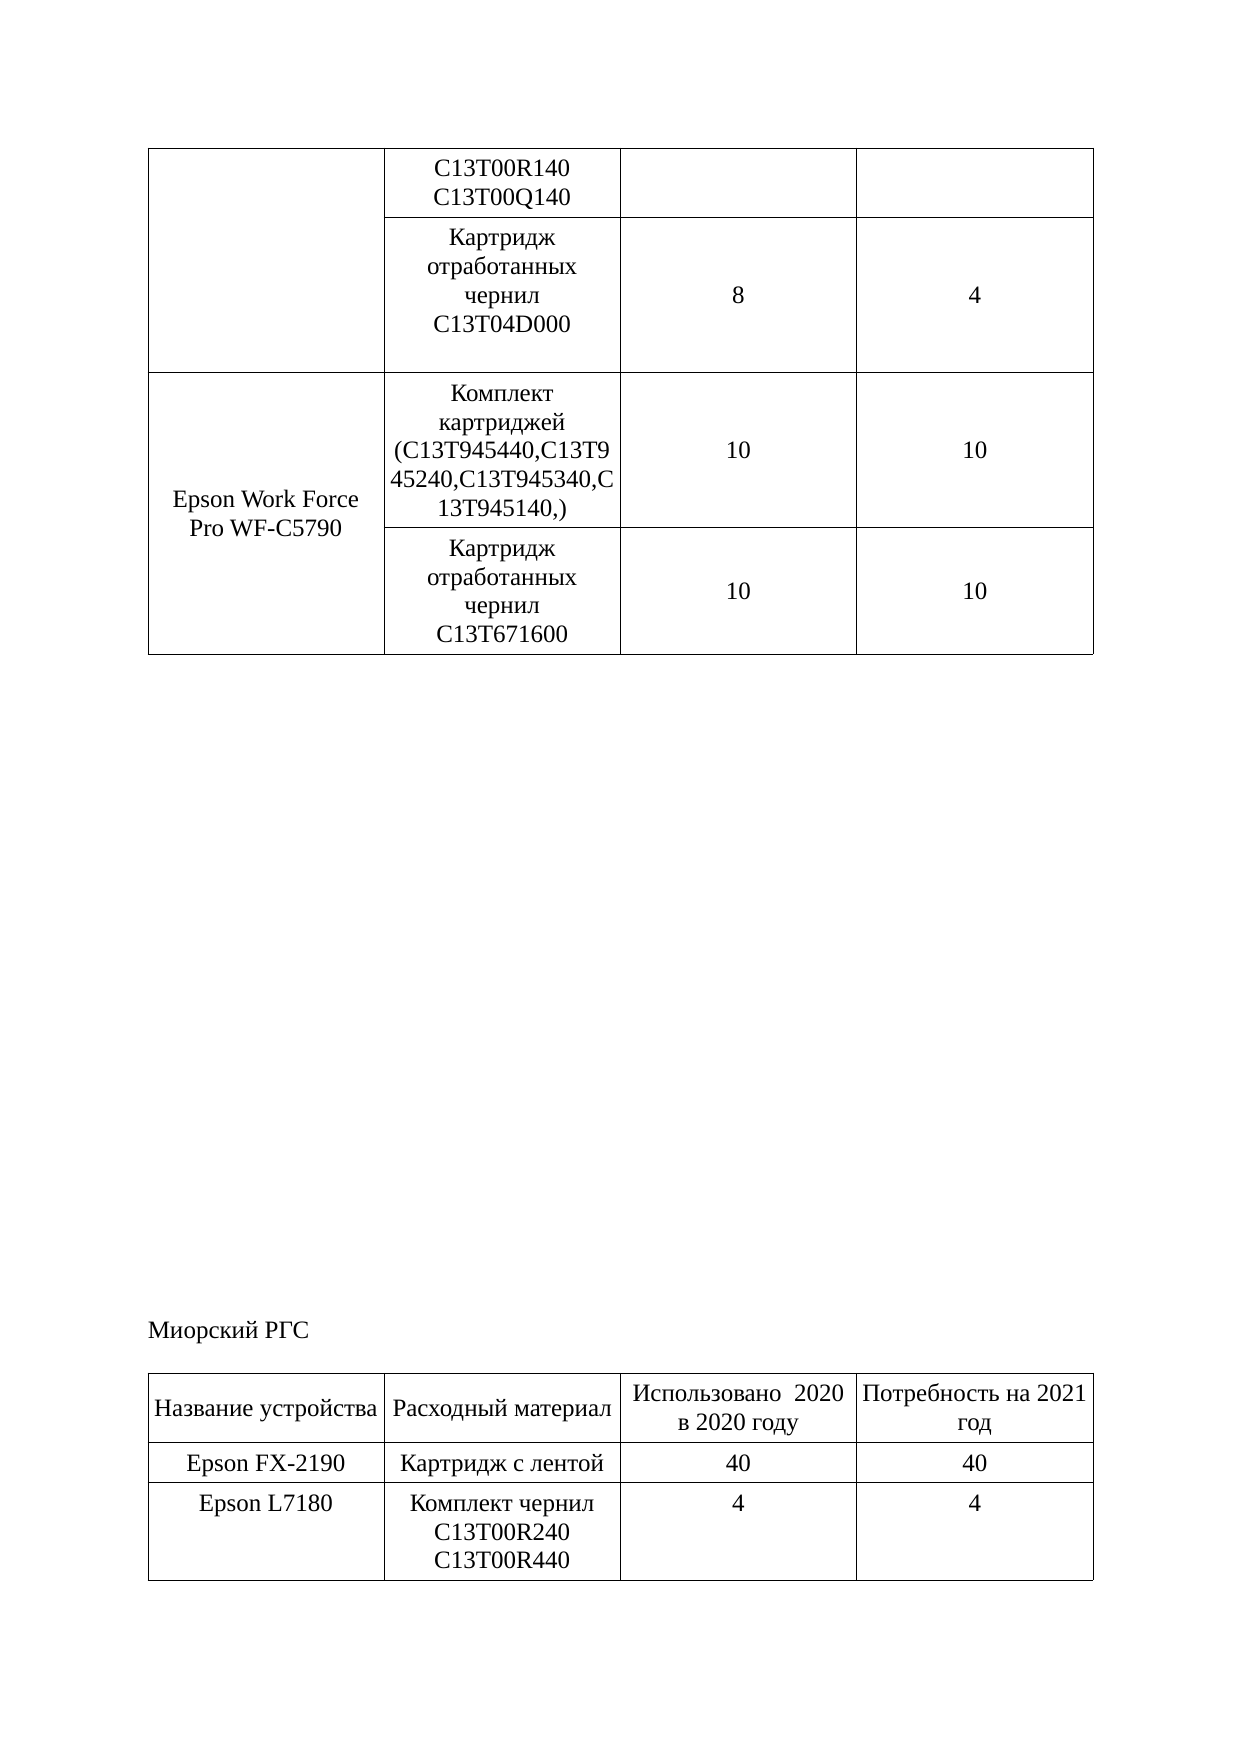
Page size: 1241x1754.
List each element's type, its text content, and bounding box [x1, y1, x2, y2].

table_cell Комплект чернил C13T00R240 C13T00R440 [385, 1483, 620, 1580]
table_cell Epson L7180 [149, 1483, 384, 1580]
table_header Использовано 2020 в 2020 году [621, 1374, 856, 1442]
table_cell 4 [857, 1483, 1093, 1580]
table_cell 4 [857, 218, 1093, 372]
table_cell 8 [621, 218, 856, 372]
table_cell 10 [857, 528, 1093, 654]
table_header Расходный материал [385, 1374, 620, 1442]
table_cell 4 [621, 1483, 856, 1580]
table_cell [621, 149, 856, 217]
table_cell 40 [857, 1443, 1093, 1482]
table_cell 10 [857, 373, 1093, 527]
text Миорский РГС [148, 1315, 1093, 1344]
table_header Потребность на 2021 год [857, 1374, 1093, 1442]
table_cell Картридж отработанных чернил C13T04D000 [385, 218, 620, 372]
table_cell 10 [621, 373, 856, 527]
table_cell [149, 149, 384, 372]
table_cell 40 [621, 1443, 856, 1482]
table_cell 10 [621, 528, 856, 654]
table_cell Epson FX-2190 [149, 1443, 384, 1482]
table_cell Картридж отработанных чернил C13T671600 [385, 528, 620, 654]
table_cell Комплект картриджей (C13T945440,C13T945240,C13T945340,C13T945140,) [385, 373, 620, 527]
table_header Название устройства [149, 1374, 384, 1442]
table_cell [857, 149, 1093, 217]
table_cell C13T00R140 C13T00Q140 [385, 149, 620, 217]
table_cell Картридж с лентой [385, 1443, 620, 1482]
table_cell Epson Work Force Pro WF-C5790 [149, 373, 384, 654]
